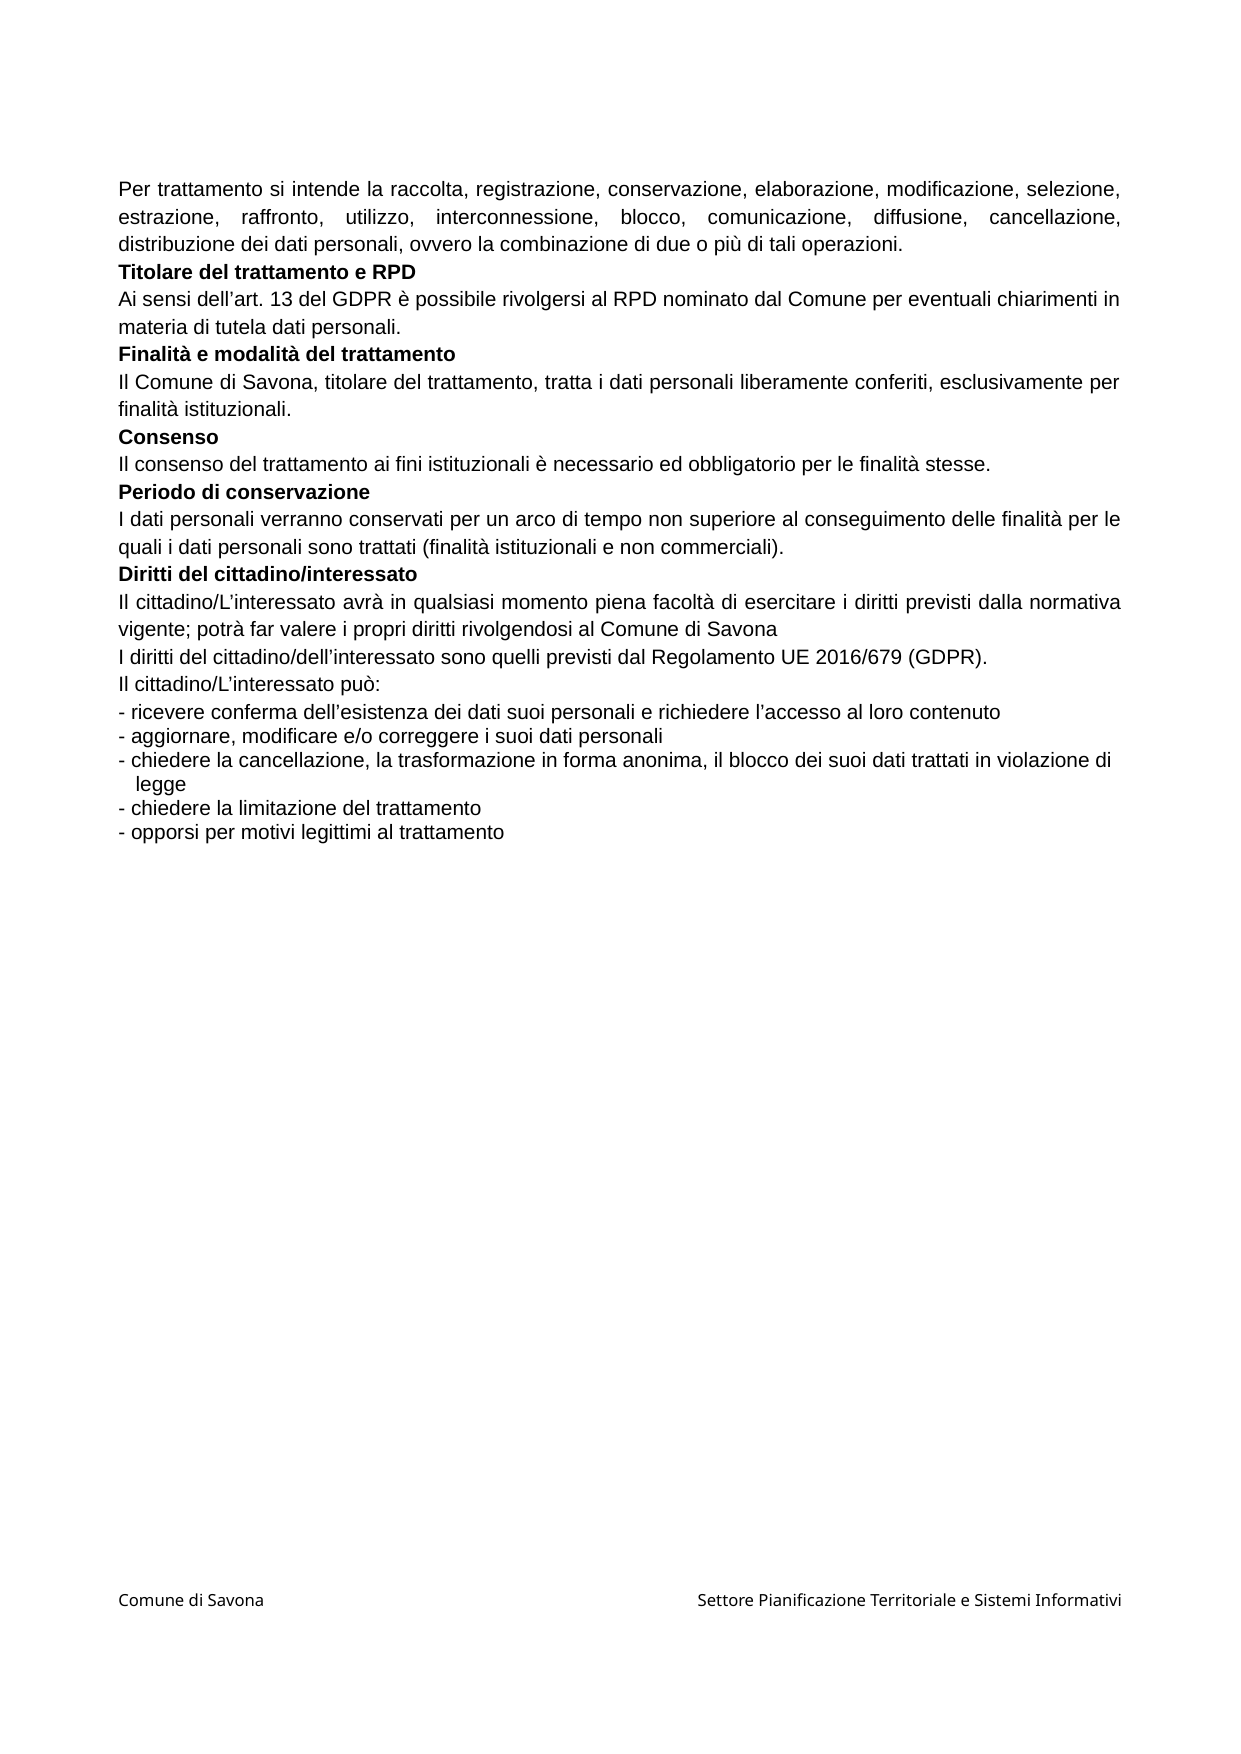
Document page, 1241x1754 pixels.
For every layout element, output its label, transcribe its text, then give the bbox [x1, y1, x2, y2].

text Il Comune di Savona, titolare del trattamento, tratta i dati personali liberamente conferiti, esclusivamente per finalità istituzionali. [118, 370, 1122, 421]
text Finalità e modalità del trattamento [118, 342, 1122, 366]
text Consenso [118, 425, 1122, 449]
text - chiedere la cancellazione, la trasformazione in forma anonima, il blocco dei suoi dati trattati in violazione di [118, 748, 1122, 772]
text I diritti del cittadino/dell’interessato sono quelli previsti dal Regolamento UE 2016/679 (GDPR). [118, 645, 1122, 669]
text - ricevere conferma dell’esistenza dei dati suoi personali e richiedere l’accesso al loro contenuto [118, 700, 1122, 724]
text Per trattamento si intende la raccolta, registrazione, conservazione, elaborazione, modificazione, selezione, estrazione, raffronto, utilizzo, interconnessione, blocco, comunicazione, diffusione, cancellazione, distribuzione dei dati personali, ovvero la combinazione di due o più di tali operazioni. [118, 177, 1122, 256]
text Diritti del cittadino/interessato [118, 562, 1122, 586]
text Il cittadino/L’interessato avrà in qualsiasi momento piena facoltà di esercitare i diritti previsti dalla normativa vigente; potrà far valere i propri diritti rivolgendosi al Comune di Savona [118, 590, 1122, 641]
text - opporsi per motivi legittimi al trattamento [118, 819, 1122, 843]
text Il consenso del trattamento ai fini istituzionali è necessario ed obbligatorio per le finalità stesse. [118, 452, 1122, 476]
text I dati personali verranno conservati per un arco di tempo non superiore al conseguimento delle finalità per le quali i dati personali sono trattati (finalità istituzionali e non commerciali). [118, 507, 1122, 559]
text - chiedere la limitazione del trattamento [118, 796, 1122, 819]
text Titolare del trattamento e RPD [118, 260, 1122, 284]
text Il cittadino/L’interessato può: [118, 672, 1122, 696]
text Ai sensi dell’art. 13 del GDPR è possibile rivolgersi al RPD nominato dal Comune per eventuali chiarimenti in materia di tutela dati personali. [118, 287, 1122, 339]
text legge [118, 772, 1122, 796]
text Periodo di conservazione [118, 480, 1122, 504]
text - aggiornare, modificare e/o correggere i suoi dati personali [118, 724, 1122, 748]
